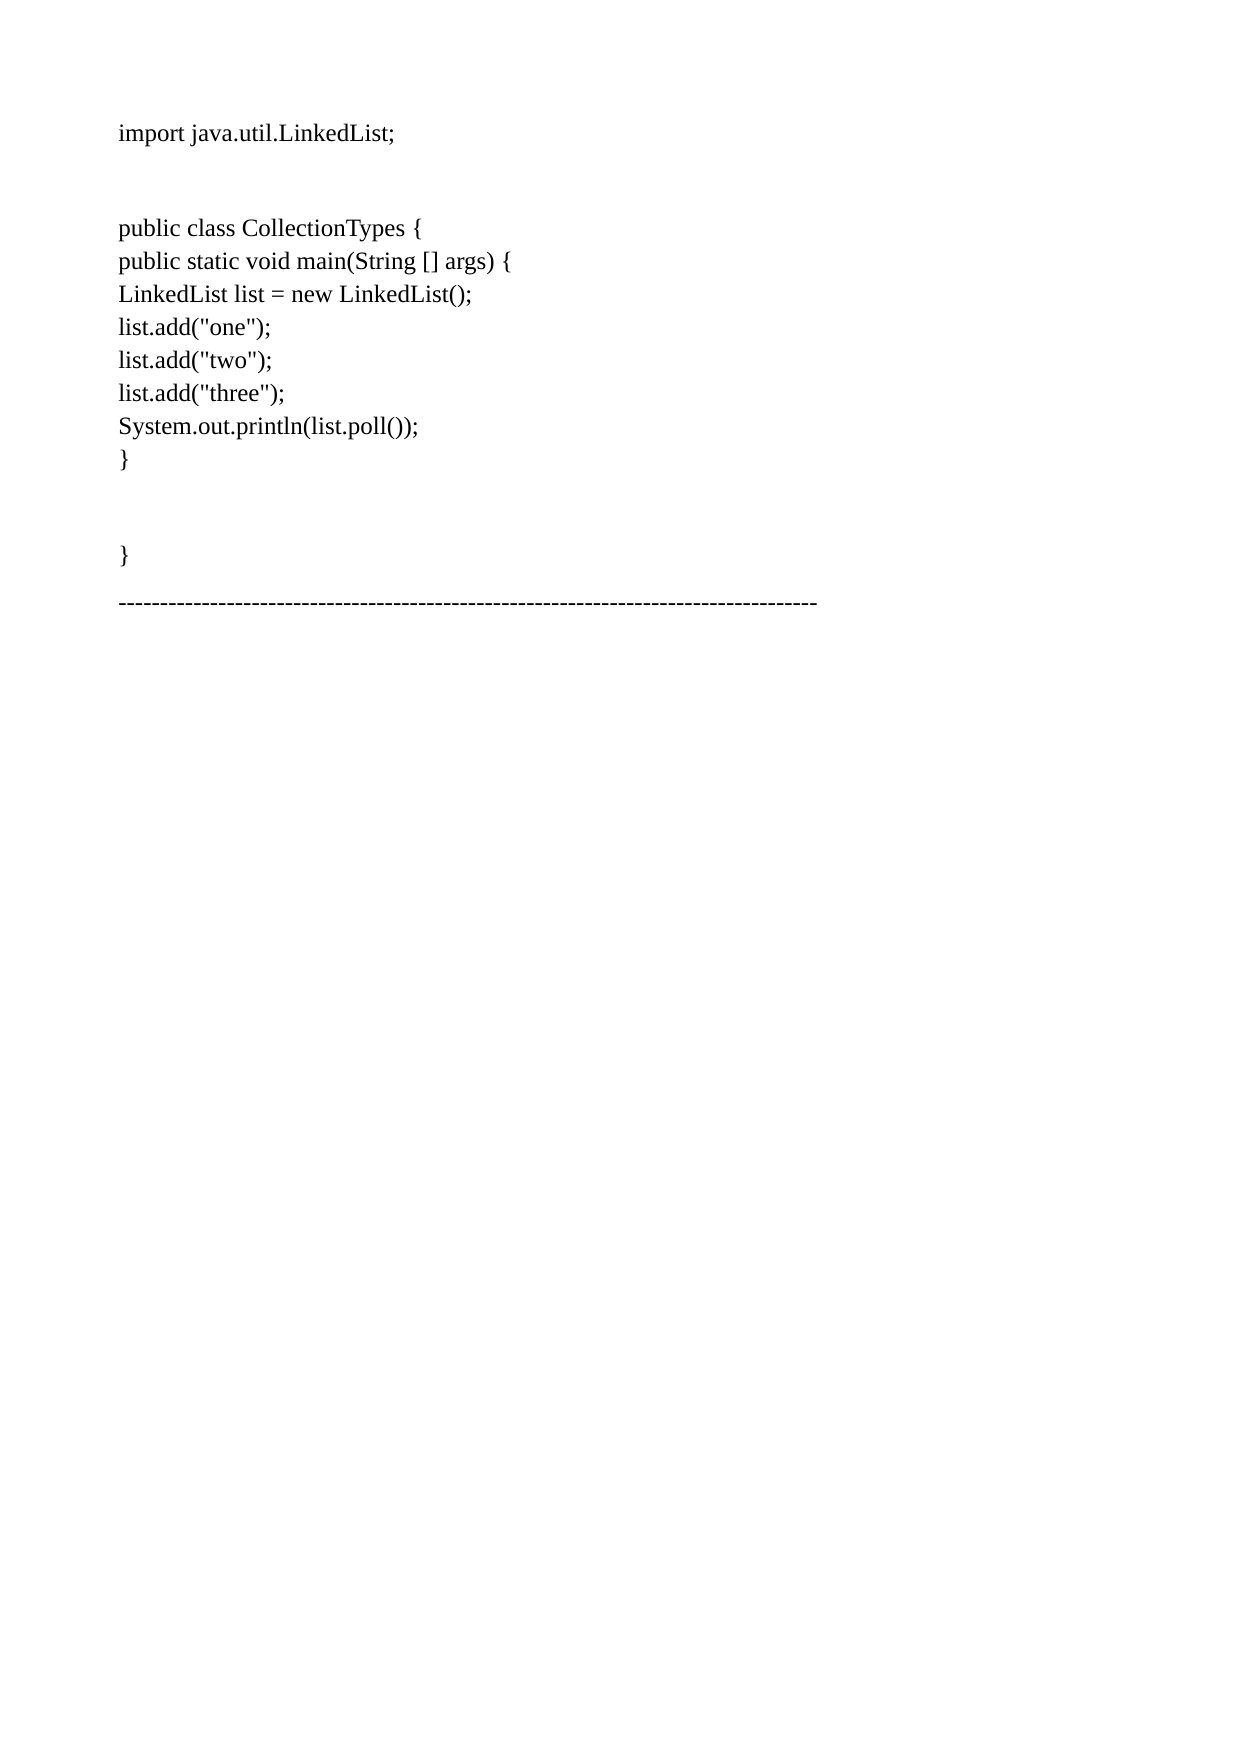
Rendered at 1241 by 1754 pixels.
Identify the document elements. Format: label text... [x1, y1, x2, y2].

text public class CollectionTypes { public static void main(String [] args) { LinkedList list = new LinkedList(); list.add("one"); list.add("two"); list.add("three"); System.out.println(list.poll()); } [118, 213, 1122, 473]
text import java.util.LinkedList; [118, 118, 1122, 147]
text ------------------------------------------------------------------------------------ [118, 587, 1122, 616]
text } [118, 540, 1122, 568]
